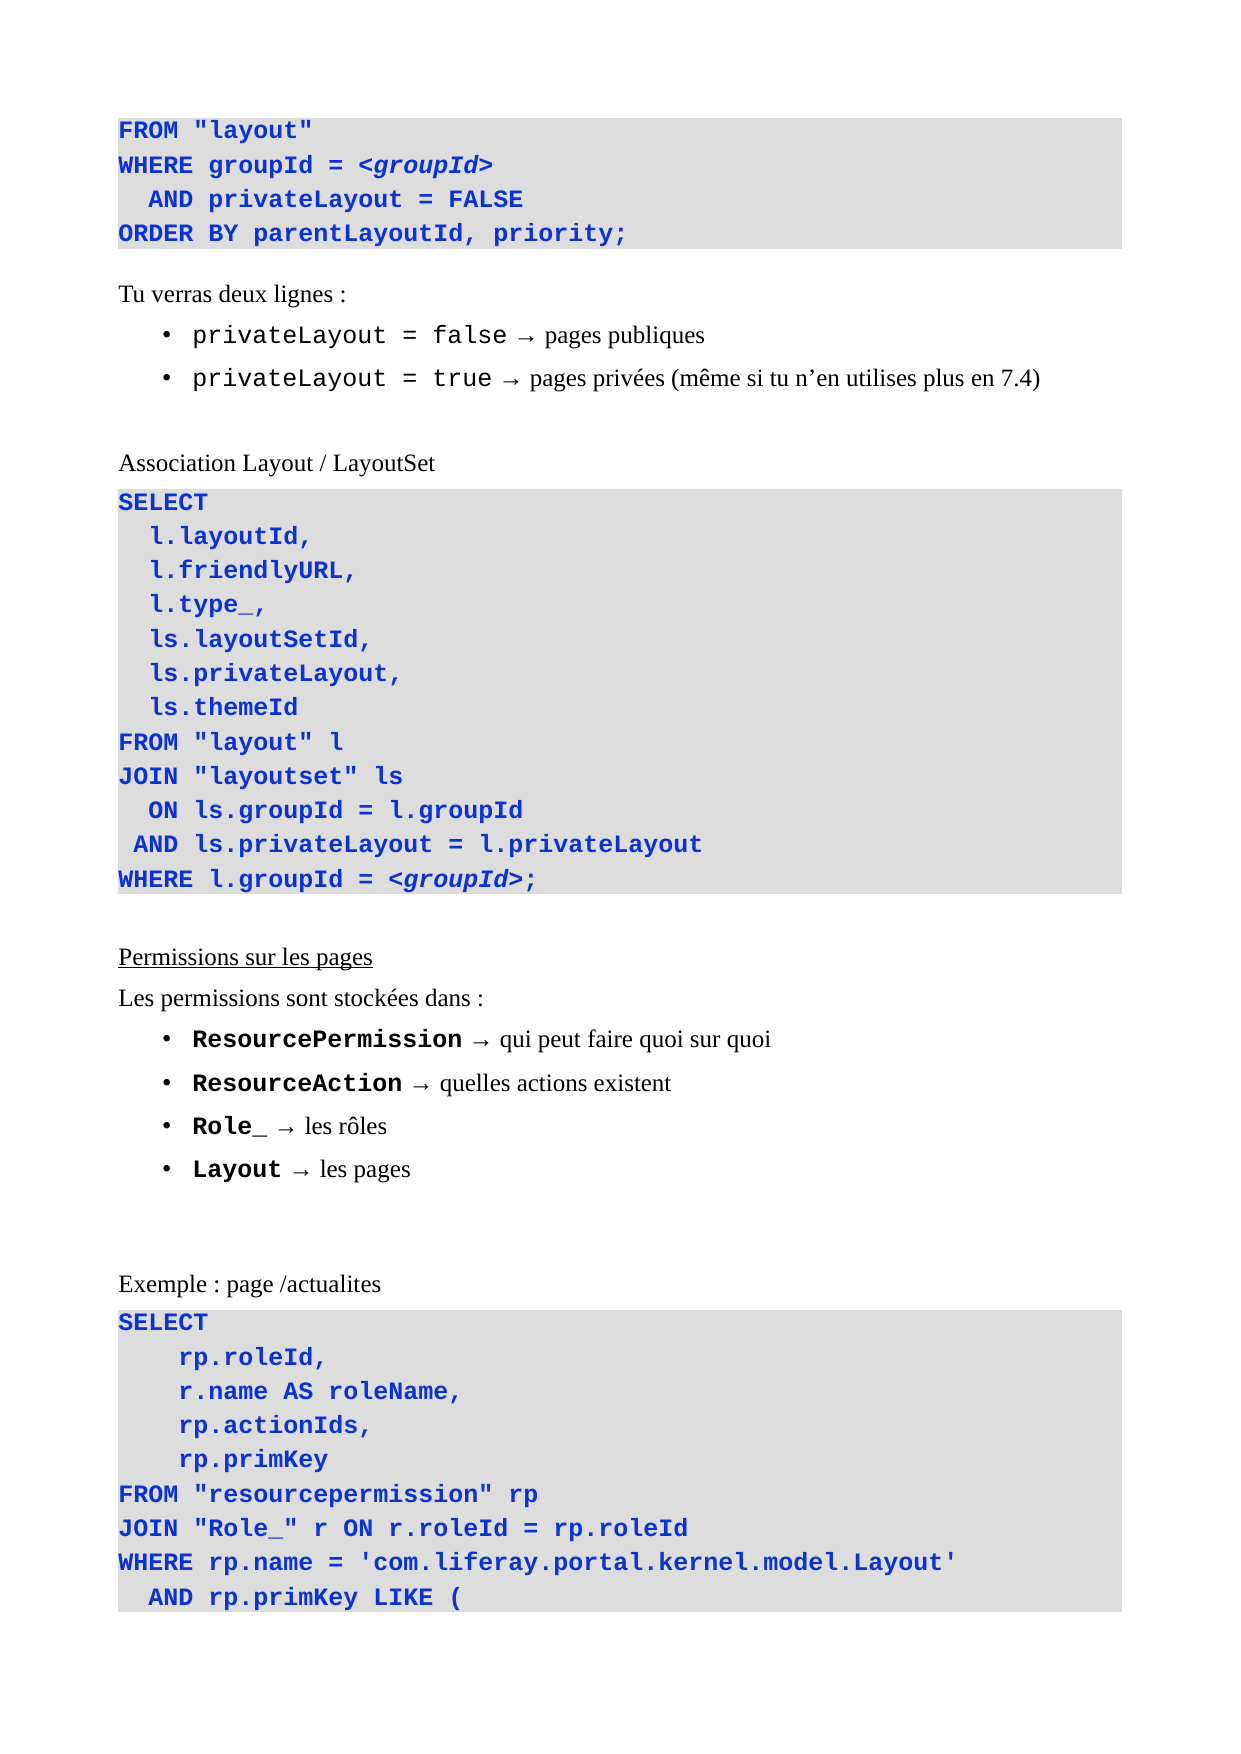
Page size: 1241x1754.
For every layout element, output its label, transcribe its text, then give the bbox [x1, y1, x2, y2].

text JOIN "layoutset" ls [118, 763, 1122, 792]
text SELECT [208, 1310, 1122, 1338]
text rp.roleId, [328, 1344, 1122, 1372]
text l.friendlyURL, [358, 558, 1122, 586]
text AND rp.primKey LIKE ( [463, 1584, 1122, 1612]
text JOIN "Role_" r ON r.roleId = rp.roleId [688, 1516, 1122, 1544]
text l.layoutId, [118, 523, 1122, 552]
text FROM "layout" [313, 118, 1122, 146]
list Role_ → les rôles [162, 1111, 1122, 1142]
text Les permissions sont stockées dans : [118, 983, 1122, 1012]
list privateLayout = false → pages publiques [162, 320, 1122, 351]
text AND privateLayout = FALSE [523, 187, 1122, 215]
text l.type_, [268, 592, 1122, 620]
text FROM "resourcepermission" rp [538, 1481, 1122, 1509]
list ResourcePermission → qui peut faire quoi sur quoi [162, 1024, 1122, 1055]
list Layout → les pages [162, 1154, 1122, 1185]
text Permissions sur les pages [118, 942, 1122, 971]
text WHERE l.groupId = <groupId>; [538, 866, 1122, 894]
text ls.themeId [298, 695, 1122, 723]
text ON ls.groupId = l.groupId [523, 798, 1122, 826]
text Exemple : page /actualites [118, 1269, 1122, 1297]
text FROM "layout" l [343, 729, 1122, 757]
text ls.privateLayout, [403, 661, 1122, 689]
list ResourceAction → quelles actions existent [162, 1068, 1122, 1098]
text rp.actionIds, [373, 1413, 1122, 1441]
text WHERE groupId = <groupId> [118, 152, 1122, 181]
text ORDER BY parentLayoutId, priority; [628, 221, 1122, 249]
text rp.primKey [328, 1447, 1122, 1475]
text Association Layout / LayoutSet [118, 448, 1122, 477]
list privateLayout = true → pages privées (même si tu n’en utilises plus en 7.4) [162, 363, 1122, 394]
text AND ls.privateLayout = l.privateLayout [703, 832, 1122, 860]
text WHERE rp.name = 'com.liferay.portal.kernel.model.Layout' [958, 1550, 1122, 1578]
text ls.layoutSetId, [373, 626, 1122, 655]
text Tu verras deux lignes : [118, 279, 1122, 308]
text SELECT [208, 489, 1122, 518]
text r.name AS roleName, [118, 1378, 1122, 1407]
